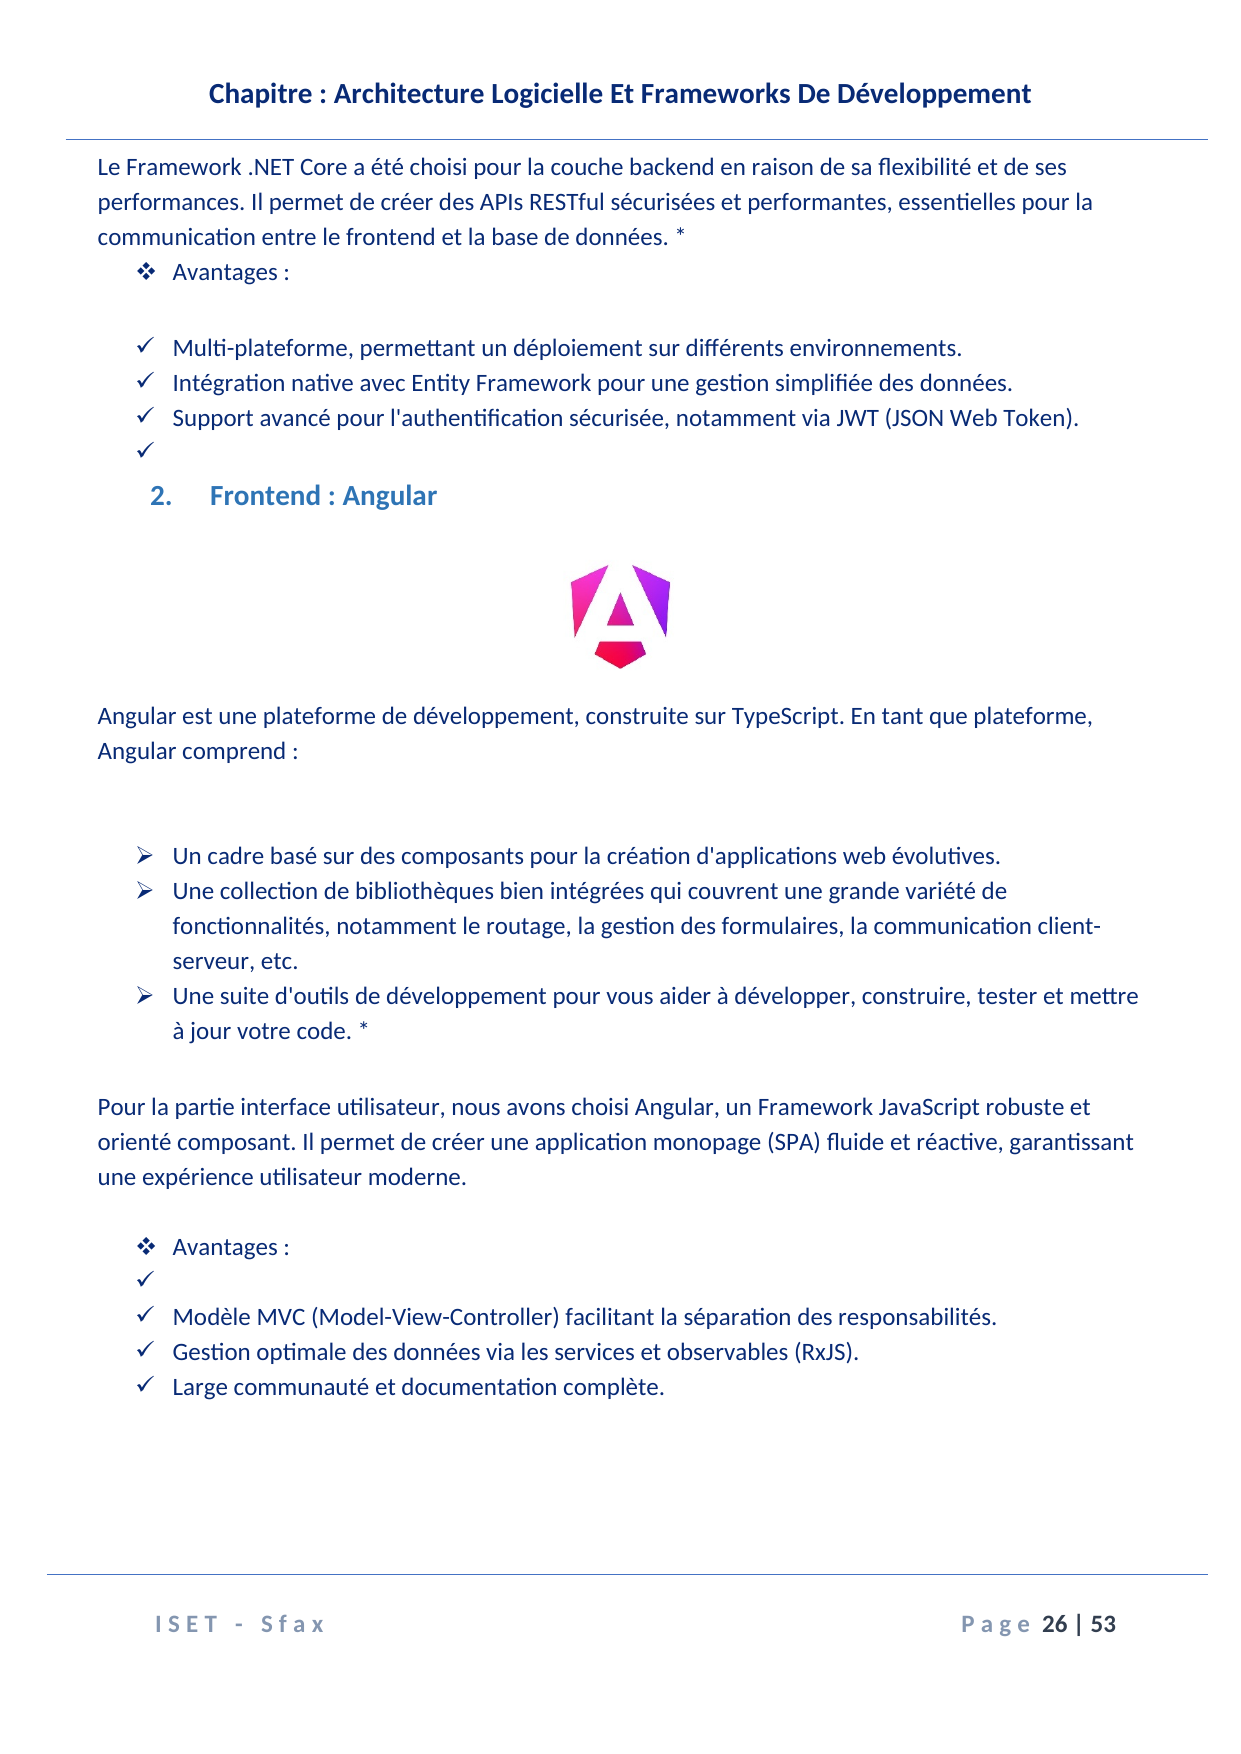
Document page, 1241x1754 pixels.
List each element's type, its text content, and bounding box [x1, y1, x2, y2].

list Modèle MVC (Model-View-Controller) facilitant la séparation des responsabilités. [135, 1301, 1143, 1331]
list Avantages : [135, 1231, 1143, 1261]
text Pour la partie interface utilisateur, nous avons choisi Angular, un Framework JavaScript robuste et orienté composant. Il permet de créer une application monopage (SPA) fluide et réactive, garantissant une expérience utilisateur moderne. [97, 1091, 1143, 1191]
list Avantages : [135, 257, 1143, 287]
text Le Framework .NET Core a été choisi pour la couche backend en raison de sa flexibilité et de ses performances. Il permet de créer des APIs RESTful sécurisées et performantes, essentielles pour la communication entre le frontend et la base de données. * [97, 152, 1143, 252]
text Angular est une plateforme de développement, construite sur TypeScript. En tant que plateforme, Angular comprend : [97, 700, 1143, 766]
list Support avancé pour l'authentification sécurisée, notamment via JWT (JSON Web Token). [135, 402, 1143, 433]
list Intégration native avec Entity Framework pour une gestion simplifiée des données. [135, 367, 1143, 398]
list Une collection de bibliothèques bien intégrées qui couvrent une grande variété de fonctionnalités, notamment le routage, la gestion des formulaires, la communication client-serveur, etc. [135, 875, 1143, 976]
list Un cadre basé sur des composants pour la création d'applications web évolutives. [135, 840, 1143, 871]
list Une suite d'outils de développement pour vous aider à développer, construire, tester et mettre à jour votre code. * [135, 980, 1143, 1046]
list Multi-plateforme, permettant un déploiement sur différents environnements. [135, 332, 1143, 363]
list Large communauté et documentation complète. [135, 1371, 1143, 1401]
list Gestion optimale des données via les services et observables (RxJS). [135, 1336, 1143, 1366]
subtitle Frontend : Angular [172, 477, 1143, 512]
